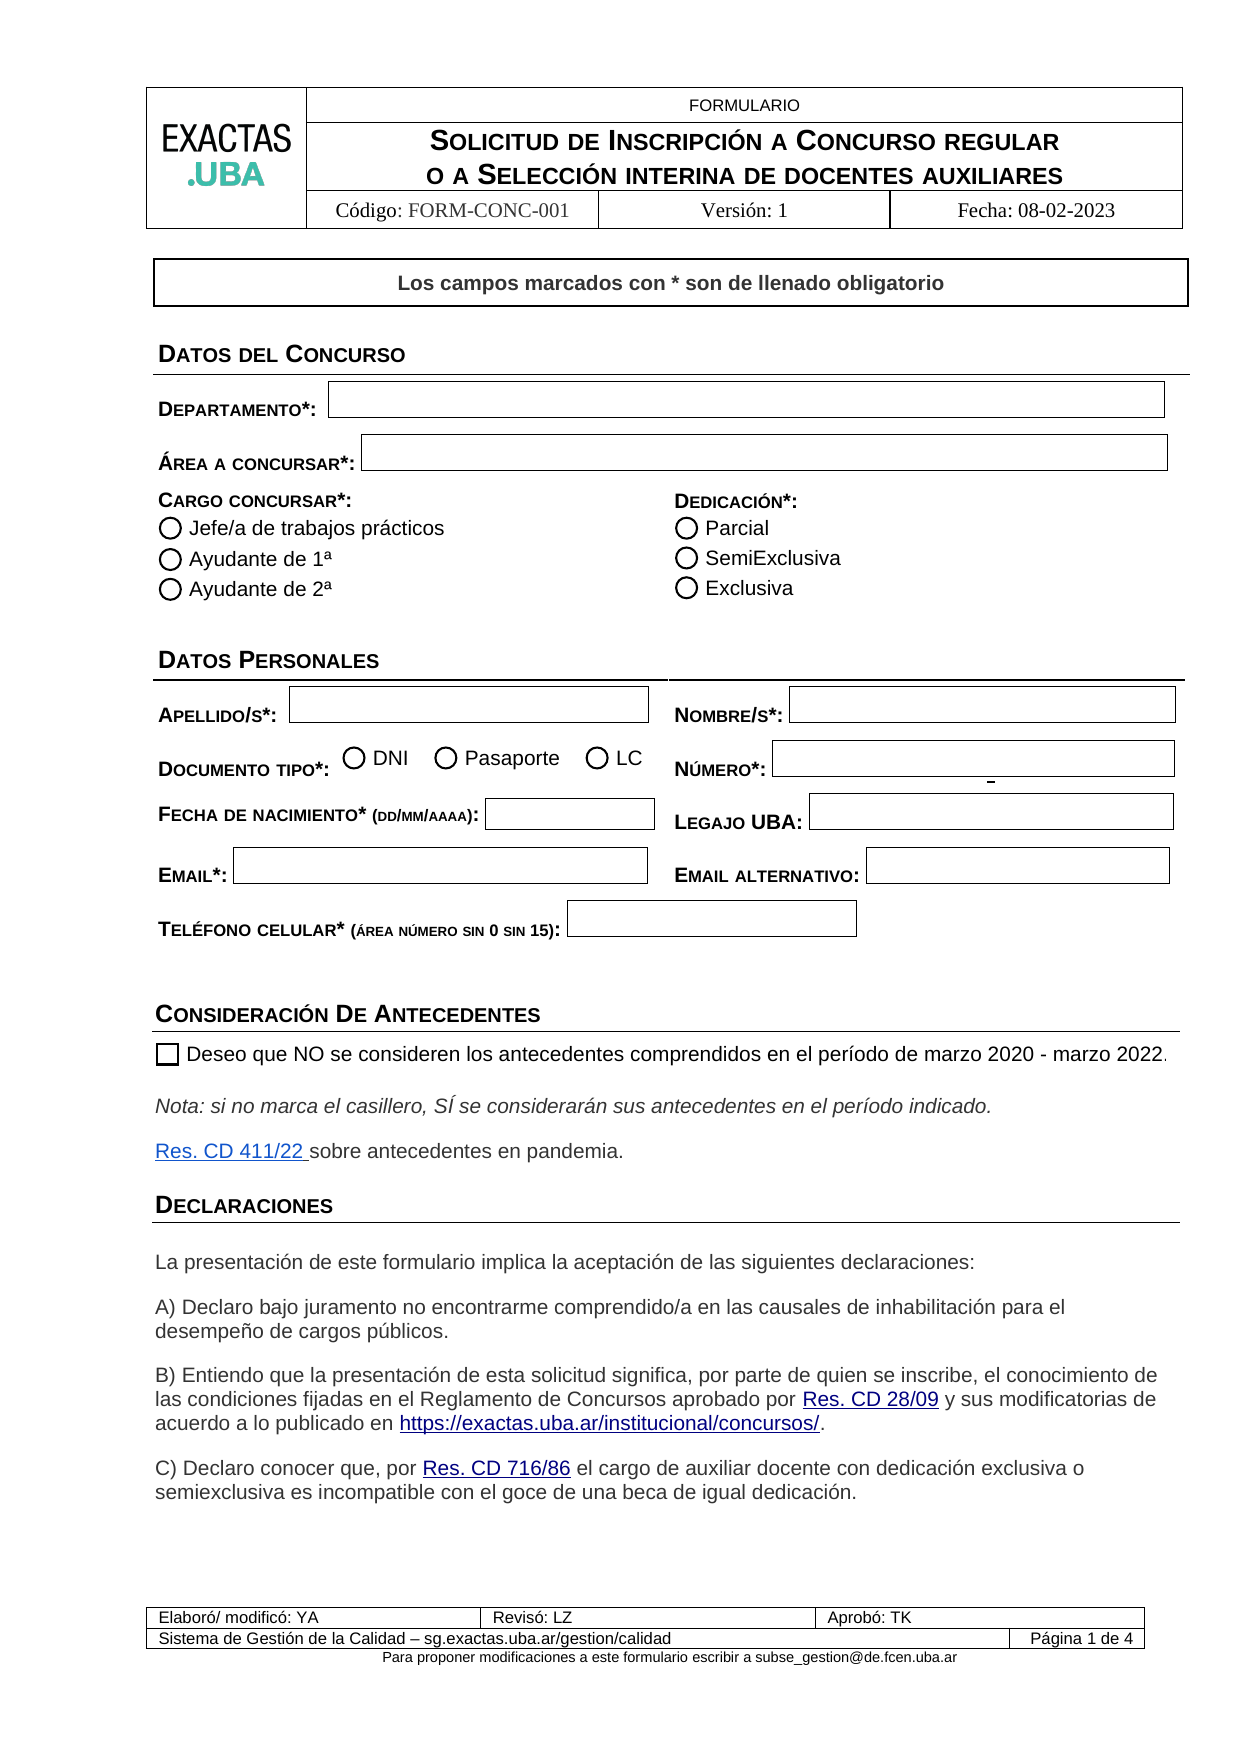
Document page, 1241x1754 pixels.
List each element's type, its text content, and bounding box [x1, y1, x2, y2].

picture [158, 116, 296, 192]
table_cell Documento tipo*: [153, 734, 668, 786]
table_cell Departamento*: [153, 375, 1190, 427]
table_header Consideración De Antecedentes [152, 996, 1180, 1031]
table_cell Teléfono celular* (área número sin 0 sin 15): [153, 895, 1185, 946]
table_cell Email alternativo: [669, 841, 1185, 893]
table_cell Fecha de nacimiento* (dd/mm/aaaa): [153, 788, 668, 839]
table_cell Apellido/s*: [153, 681, 668, 733]
table_cell Dedicación*: [669, 482, 1190, 610]
table_cell Legajo UBA: [669, 788, 1185, 839]
table_header Los campos marcados con * son de llenado obligatorio [155, 260, 1187, 305]
table_cell Declaraciones [152, 1187, 1180, 1222]
table_cell Nombre/s*: [669, 681, 1185, 733]
table_header Datos del Concurso [152, 333, 1191, 373]
table_cell Email*: [153, 841, 668, 893]
table_header Datos Personales [152, 639, 1185, 679]
table_cell La presentación de este formulario implica la aceptación de las siguientes declaraciones: A) Declaro bajo juramento no encontrarme comprendido/a en las causales de inhabilitación para el desempeño de cargos públicos. B) Entiendo que la presentación de esta solicitud significa, por parte de quien se inscribe, el conocimiento de las condiciones fijadas en el Reglamento de Concursos aprobado por Res. CD 28/09 y sus modificatorias de acuerdo a lo publicado en https://exactas.uba.ar/institucional/concursos/. C) Declaro conocer que, por Res. CD 716/86 el cargo de auxiliar docente con dedicación exclusiva o semiexclusiva es incompatible con el goce de una beca de igual dedicación. [152, 1223, 1180, 1528]
table_cell Cargo concursar*: [153, 482, 668, 610]
table_cell Área a concursar*: [153, 429, 1190, 480]
table_cell Nota: si no marca el casillero, SÍ se considerarán sus antecedentes en el período indicado. Res. CD 411/22 sobre antecedentes en pandemia. [152, 1032, 1180, 1187]
table_cell Número*: [669, 734, 1185, 786]
